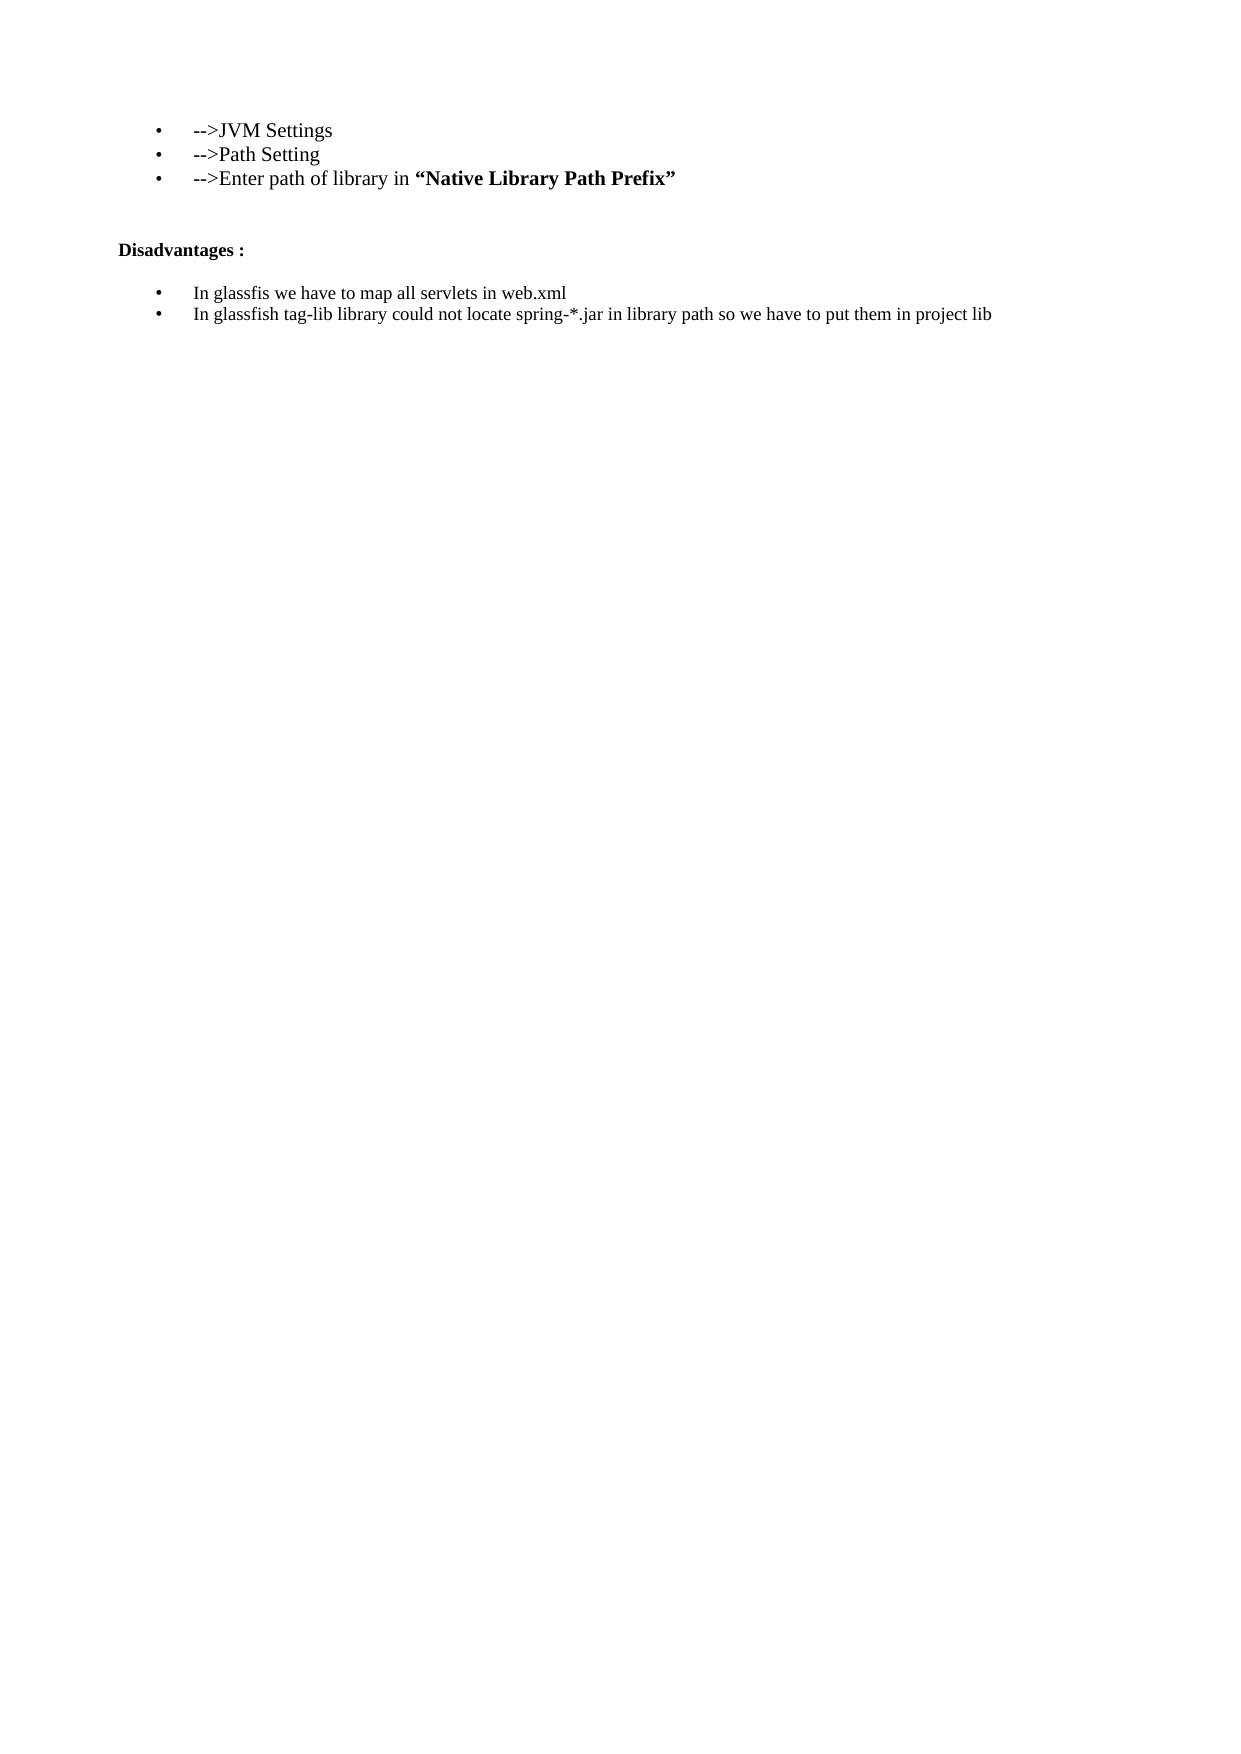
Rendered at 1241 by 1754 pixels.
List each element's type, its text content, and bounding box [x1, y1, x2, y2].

list -->JVM Settings [156, 118, 1122, 142]
list -->Enter path of library in “Native Library Path Prefix” [156, 166, 1122, 190]
list In glassfish tag-lib library could not locate spring-*.jar in library path so we have to put them in project lib [156, 303, 1122, 325]
text Disadvantages : [118, 238, 1122, 260]
list In glassfis we have to map all servlets in web.xml [156, 282, 1122, 303]
list -->Path Setting [156, 142, 1122, 166]
